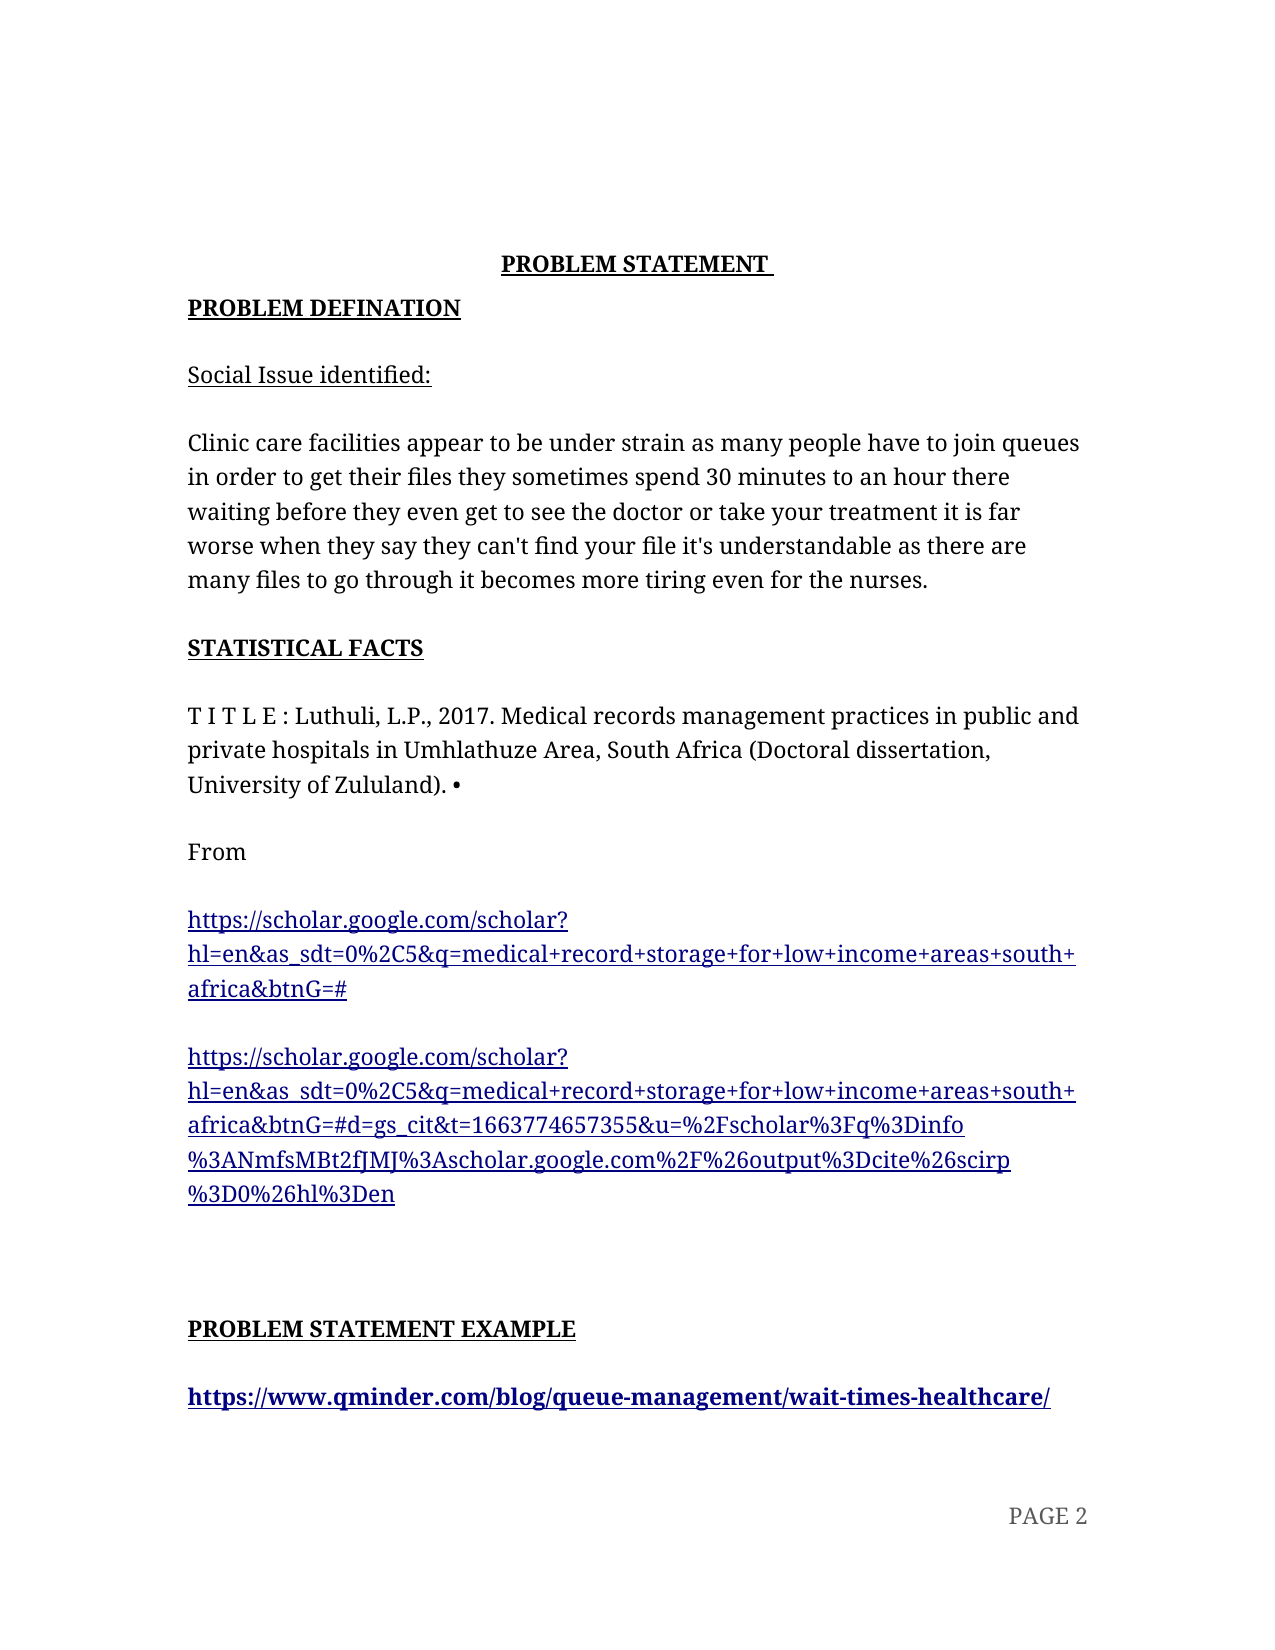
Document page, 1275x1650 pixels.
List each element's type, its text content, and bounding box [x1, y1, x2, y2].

text Clinic care facilities appear to be under strain as many people have to join queues in order to get their files they sometimes spend 30 minutes to an hour there waiting before they even get to see the doctor or take your treatment it is far worse when they say they can't find your file it's understandable as there are many files to go through it becomes more tiring even for the nurses. [187, 427, 1087, 596]
text T I T L E : Luthuli, L.P., 2017. Medical records management practices in public and private hospitals in Umhlathuze Area, South Africa (Doctoral dissertation, University of Zululand). • [187, 700, 1087, 800]
text https://scholar.google.com/scholar?hl=en&as_sdt=0%2C5&q=medical+record+storage+for+low+income+areas+south+africa&btnG=#d=gs_cit&t=1663774657355&u=%2Fscholar%3Fq%3Dinfo%3ANmfsMBt2fJMJ%3Ascholar.google.com%2F%26output%3Dcite%26scirp%3D0%26hl%3Den [187, 1040, 1087, 1209]
text PROBLEM DEFINATION [187, 291, 1087, 323]
text STATISTICAL FACTS [187, 632, 1087, 663]
text https://www.qminder.com/blog/queue-management/wait-times-healthcare/ [187, 1381, 1087, 1412]
text https://scholar.google.com/scholar?hl=en&as_sdt=0%2C5&q=medical+record+storage+for+low+income+areas+south+africa&btnG=# [187, 904, 1087, 1004]
text PROBLEM STATEMENT EXAMPLE [187, 1313, 1087, 1344]
text From [187, 836, 1087, 867]
text PROBLEM STATEMENT [187, 248, 1087, 279]
text Social Issue identified: [187, 359, 1087, 390]
